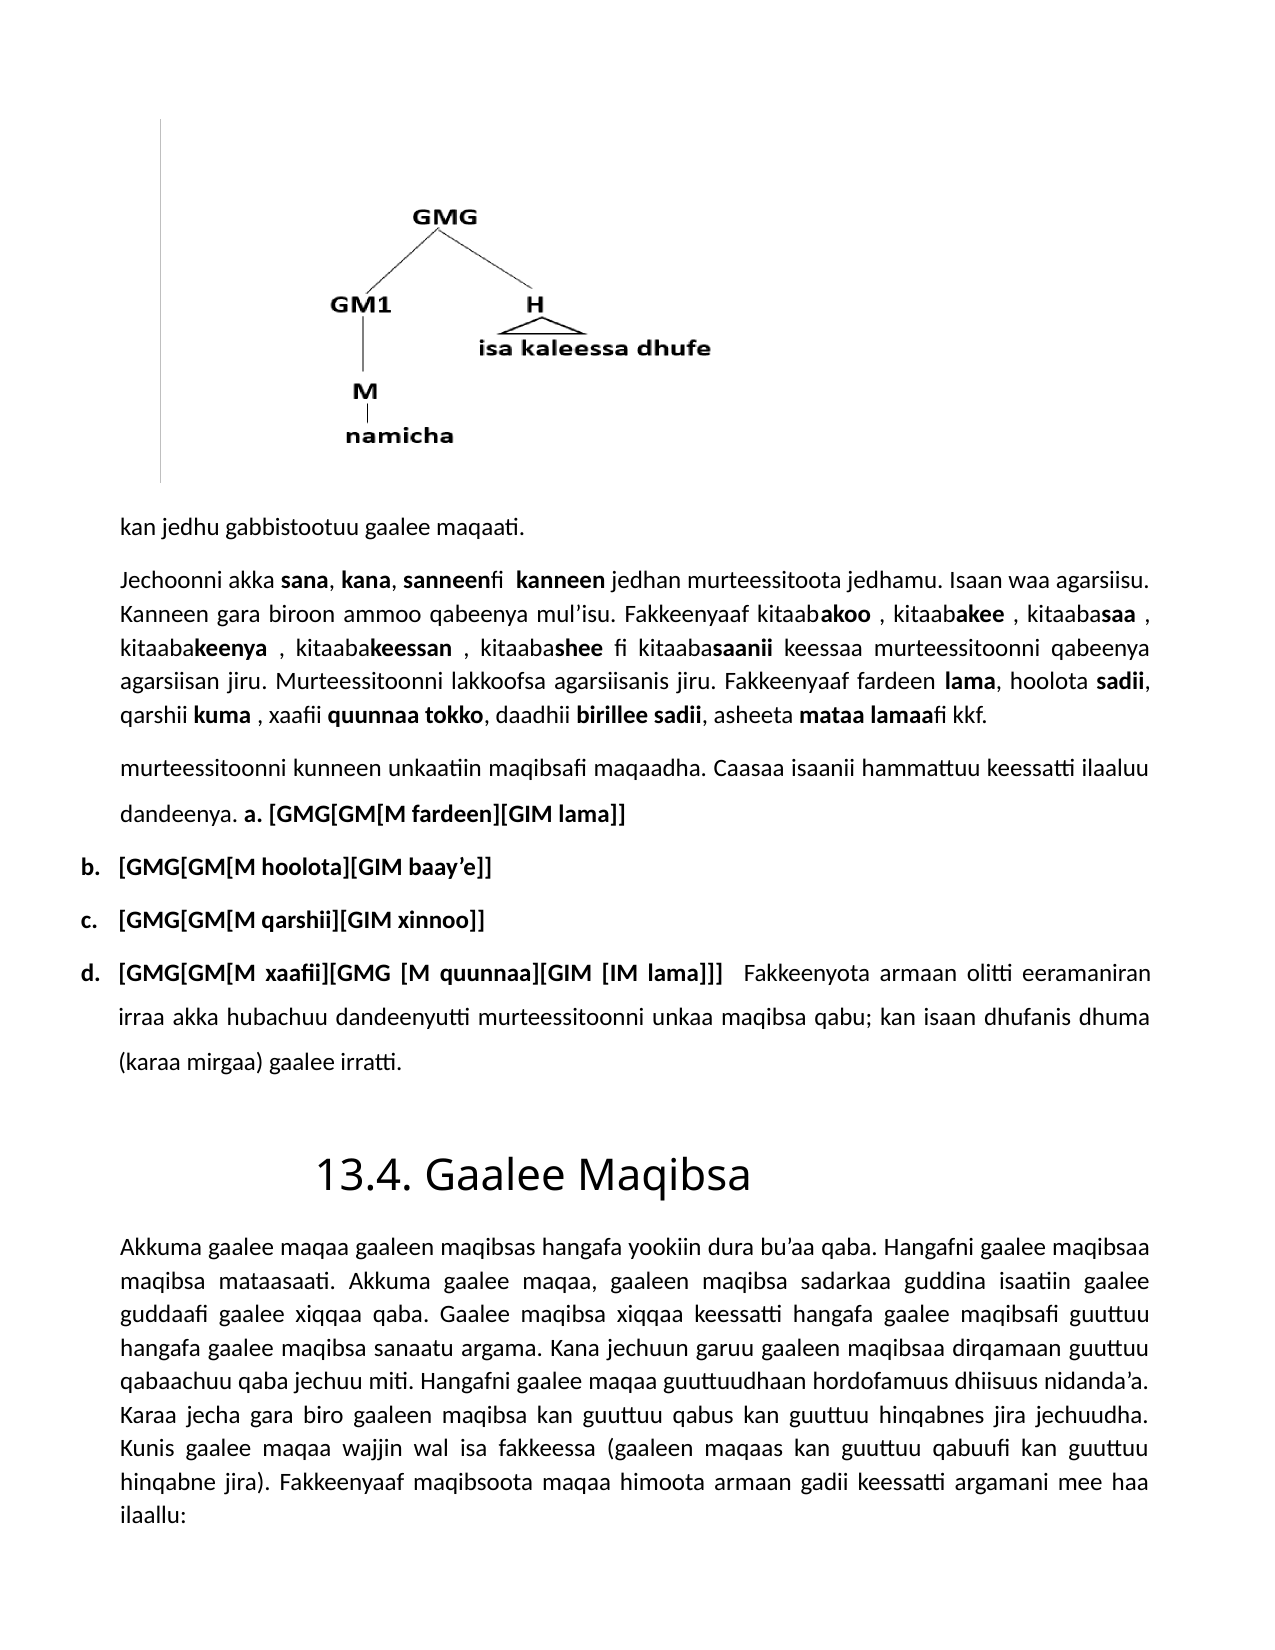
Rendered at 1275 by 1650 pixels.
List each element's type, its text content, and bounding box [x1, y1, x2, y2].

subtitle 13.4. Gaalee Maqibsa [118, 1143, 1157, 1203]
list [GMG[GM[M qarshii][GIM xinnoo]] [81, 904, 1152, 934]
list [GMG[GM[M hoolota][GIM baay’e]] [81, 851, 1152, 881]
text Akkuma gaalee maqaa gaaleen maqibsas hangafa yookiin dura bu’aa qaba. Hangafni gaalee maqibsaa maqibsa mataasaati. Akkuma gaalee maqaa, gaaleen maqibsa sadarkaa guddina isaatiin gaalee guddaafi gaalee xiqqaa qaba. Gaalee maqibsa xiqqaa keessatti hangafa gaalee maqibsafi guuttuu hangafa gaalee maqibsa sanaatu argama. Kana jechuun garuu gaaleen maqibsaa dirqamaan guuttuu qabaachuu qaba jechuu miti. Hangafni gaalee maqaa guuttuudhaan hordofamuus dhiisuus nidanda’a. Karaa jecha gara biro gaaleen maqibsa kan guuttuu qabus kan guuttuu hinqabnes jira jechuudha. Kunis gaalee maqaa wajjin wal isa fakkeessa (gaaleen maqaas kan guuttuu qabuufi kan guuttuu hinqabne jira). Fakkeenyaaf maqibsoota maqaa himoota armaan gadii keessatti argamani mee haa ilaallu: [120, 1231, 1151, 1530]
text murteessitoonni kunneen unkaatiin maqibsafi maqaadha. Caasaa isaanii hammattuu keessatti ilaaluu dandeenya. a. [GMG[GM[M fardeen][GIM lama]] [120, 752, 1151, 829]
text Jechoonni akka sana, kana, sanneenfi kanneen jedhan murteessitoota jedhamu. Isaan waa agarsiisu. Kanneen gara biroon ammoo qabeenya mul’isu. Fakkeenyaaf kitaabakoo , kitaabakee , kitaabasaa , kitaabakeenya , kitaabakeessan , kitaabashee fi kitaabasaanii keessaa murteessitoonni qabeenya agarsiisan jiru. Murteessitoonni lakkoofsa agarsiisanis jiru. Fakkeenyaaf fardeen lama, hoolota sadii, qarshii kuma , xaafii quunnaa tokko, daadhii birillee sadii, asheeta mataa lamaafi kkf. [120, 564, 1151, 729]
picture [160, 118, 846, 483]
text kan jedhu gabbistootuu gaalee maqaati. [120, 512, 1151, 542]
list [GMG[GM[M xaafii][GMG [M quunnaa][GIM [IM lama]]] Fakkeenyota armaan olitti eeramaniran irraa akka hubachuu dandeenyutti murteessitoonni unkaa maqibsa qabu; kan isaan dhufanis dhuma (karaa mirgaa) gaalee irratti. [81, 957, 1152, 1076]
